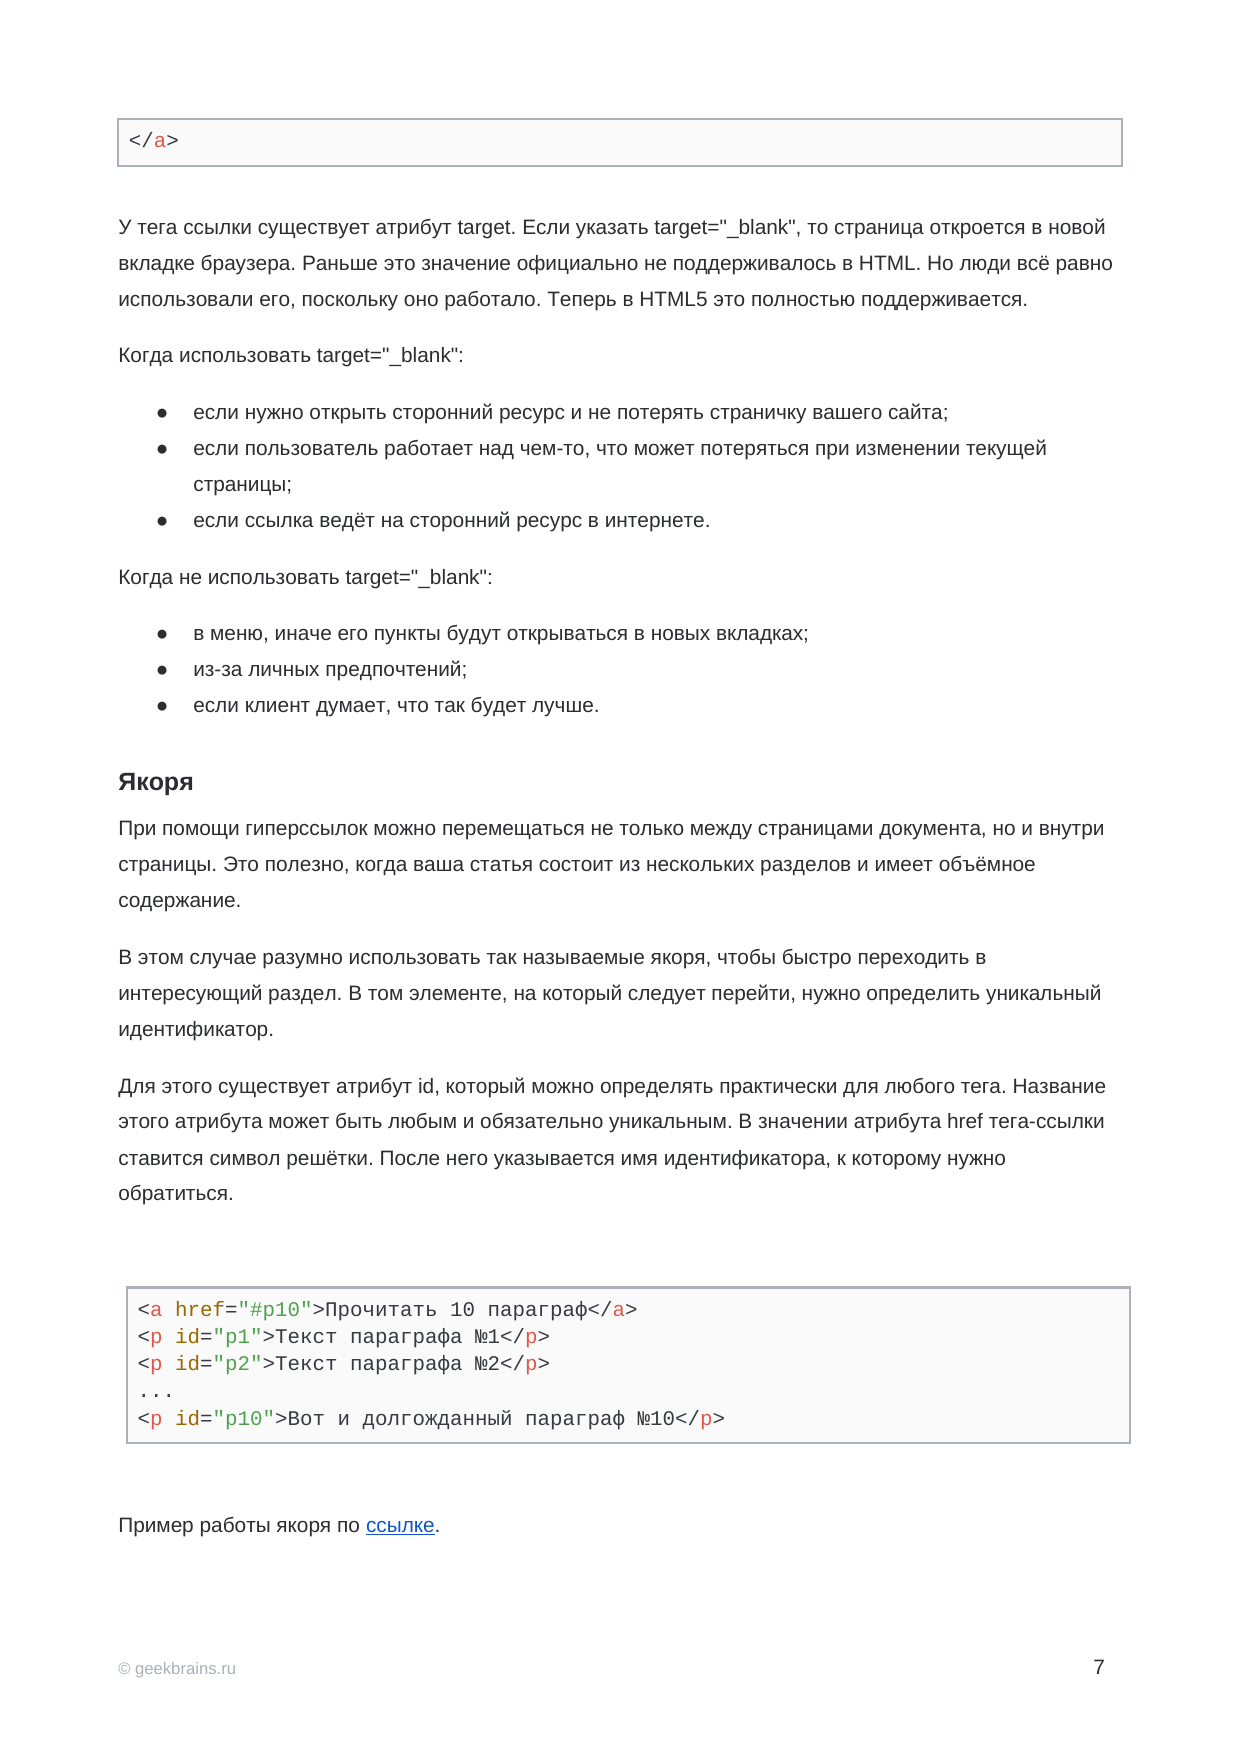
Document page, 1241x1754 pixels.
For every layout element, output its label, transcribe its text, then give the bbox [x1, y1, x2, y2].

list если ссылка ведёт на сторонний ресурс в интернете. [156, 508, 1122, 532]
text Для этого существует атрибут id, который можно определять практически для любого тега. Название этого атрибута может быть любым и обязательно уникальным. В значении атрибута href тега-ссылки ставится символ решётки. После него указывается имя идентификатора, к которому нужно обратиться. [118, 1073, 1122, 1205]
list из-за личных предпочтений; [156, 657, 1122, 681]
list в меню, иначе его пункты будут открываться в новых вкладках; [156, 621, 1122, 645]
text Пример работы якоря по ссылке. [118, 1513, 1122, 1537]
table_header <a href="#p10">Прочитать 10 параграф</a> <p id="p1">Текст параграфа №1</p> <p id="p2">Текст параграфа №2</p> ... <p id="p10">Вот и долгожданный параграф №10</p> [128, 1289, 1129, 1442]
subtitle Якоря [118, 767, 1122, 795]
text У тега ссылки существует атрибут target. Если указать target="_blank", то страница откроется в новой вкладке браузера. Раньше это значение официально не поддерживалось в HTML. Но люди всё равно использовали его, поскольку оно работало. Теперь в HTML5 это полностью поддерживается. [118, 214, 1122, 310]
text В этом случае разумно использовать так называемые якоря, чтобы быстро переходить в интересующий раздел. В том элементе, на который следует перейти, нужно определить уникальный идентификатор. [118, 945, 1122, 1041]
list если нужно открыть сторонний ресурс и не потерять страничку вашего сайта; [156, 400, 1122, 424]
list если пользователь работает над чем-то, что может потеряться при изменении текущей страницы; [156, 436, 1122, 496]
list если клиент думает, что так будет лучше. [156, 693, 1122, 717]
text При помощи гиперссылок можно перемещаться не только между страницами документа, но и внутри страницы. Это полезно, когда ваша статья состоит из нескольких разделов и имеет объёмное содержание. [118, 816, 1122, 912]
table_header </a> [119, 120, 1121, 164]
text Когда использовать target="_blank": [118, 343, 1122, 367]
text Когда не использовать target="_blank": [118, 564, 1122, 588]
